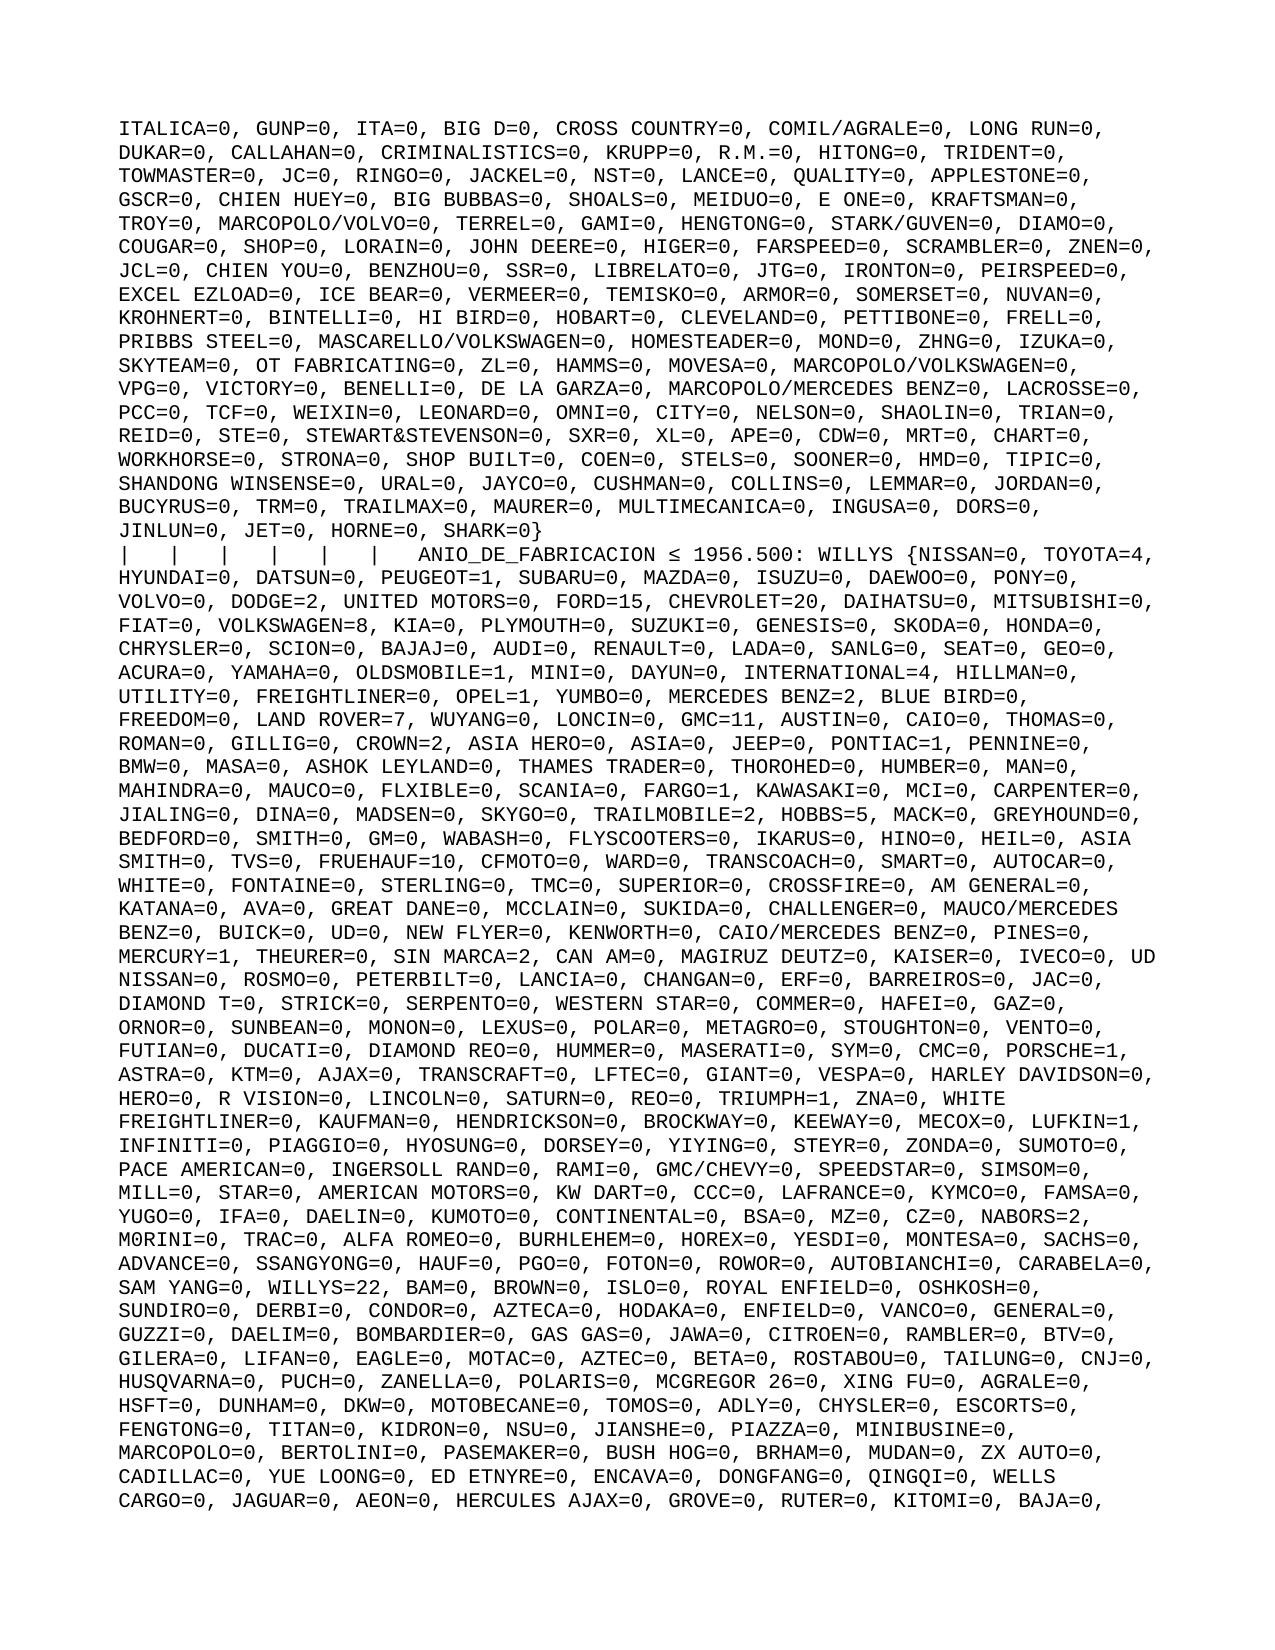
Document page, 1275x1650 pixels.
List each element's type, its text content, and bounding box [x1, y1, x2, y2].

text | | | | | | ANIO_DE_FABRICACION ≤ 1956.500: WILLYS {NISSAN=0, TOYOTA=4, HYUNDAI=0, DATSUN=0, PEUGEOT=1, SUBARU=0, MAZDA=0, ISUZU=0, DAEWOO=0, PONY=0, VOLVO=0, DODGE=2, UNITED MOTORS=0, FORD=15, CHEVROLET=20, DAIHATSU=0, MITSUBISHI=0, FIAT=0, VOLKSWAGEN=8, KIA=0, PLYMOUTH=0, SUZUKI=0, GENESIS=0, SKODA=0, HONDA=0, CHRYSLER=0, SCION=0, BAJAJ=0, AUDI=0, RENAULT=0, LADA=0, SANLG=0, SEAT=0, GEO=0, ACURA=0, YAMAHA=0, OLDSMOBILE=1, MINI=0, DAYUN=0, INTERNATIONAL=4, HILLMAN=0, UTILITY=0, FREIGHTLINER=0, OPEL=1, YUMBO=0, MERCEDES BENZ=2, BLUE BIRD=0, FREEDOM=0, LAND ROVER=7, WUYANG=0, LONCIN=0, GMC=11, AUSTIN=0, CAIO=0, THOMAS=0, ROMAN=0, GILLIG=0, CROWN=2, ASIA HERO=0, ASIA=0, JEEP=0, PONTIAC=1, PENNINE=0, BMW=0, MASA=0, ASHOK LEYLAND=0, THAMES TRADER=0, THOROHED=0, HUMBER=0, MAN=0, MAHINDRA=0, MAUCO=0, FLXIBLE=0, SCANIA=0, FARGO=1, KAWASAKI=0, MCI=0, CARPENTER=0, JIALING=0, DINA=0, MADSEN=0, SKYGO=0, TRAILMOBILE=2, HOBBS=5, MACK=0, GREYHOUND=0, BEDFORD=0, SMITH=0, GM=0, WABASH=0, FLYSCOOTERS=0, IKARUS=0, HINO=0, HEIL=0, ASIA SMITH=0, TVS=0, FRUEHAUF=10, CFMOTO=0, WARD=0, TRANSCOACH=0, SMART=0, AUTOCAR=0, WHITE=0, FONTAINE=0, STERLING=0, TMC=0, SUPERIOR=0, CROSSFIRE=0, AM GENERAL=0, KATANA=0, AVA=0, GREAT DANE=0, MCCLAIN=0, SUKIDA=0, CHALLENGER=0, MAUCO/MERCEDES BENZ=0, BUICK=0, UD=0, NEW FLYER=0, KENWORTH=0, CAIO/MERCEDES BENZ=0, PINES=0, MERCURY=1, THEURER=0, SIN MARCA=2, CAN AM=0, MAGIRUZ DEUTZ=0, KAISER=0, IVECO=0, UD NISSAN=0, ROSMO=0, PETERBILT=0, LANCIA=0, CHANGAN=0, ERF=0, BARREIROS=0, JAC=0, DIAMOND T=0, STRICK=0, SERPENTO=0, WESTERN STAR=0, COMMER=0, HAFEI=0, GAZ=0, ORNOR=0, SUNBEAN=0, MONON=0, LEXUS=0, POLAR=0, METAGRO=0, STOUGHTON=0, VENTO=0, FUTIAN=0, DUCATI=0, DIAMOND REO=0, HUMMER=0, MASERATI=0, SYM=0, CMC=0, PORSCHE=1, ASTRA=0, KTM=0, AJAX=0, TRANSCRAFT=0, LFTEC=0, GIANT=0, VESPA=0, HARLEY DAVIDSON=0, HERO=0, R VISION=0, LINCOLN=0, SATURN=0, REO=0, TRIUMPH=1, ZNA=0, WHITE FREIGHTLINER=0, KAUFMAN=0, HENDRICKSON=0, BROCKWAY=0, KEEWAY=0, MECOX=0, LUFKIN=1, INFINITI=0, PIAGGIO=0, HYOSUNG=0, DORSEY=0, YIYING=0, STEYR=0, ZONDA=0, SUMOTO=0, PACE AMERICAN=0, INGERSOLL RAND=0, RAMI=0, GMC/CHEVY=0, SPEEDSTAR=0, SIMSOM=0, MILL=0, STAR=0, AMERICAN MOTORS=0, KW DART=0, CCC=0, LAFRANCE=0, KYMCO=0, FAMSA=0, YUGO=0, IFA=0, DAELIN=0, KUMOTO=0, CONTINENTAL=0, BSA=0, MZ=0, CZ=0, NABORS=2, M0RINI=0, TRAC=0, ALFA ROMEO=0, BURHLEHEM=0, HOREX=0, YESDI=0, MONTESA=0, SACHS=0, ADVANCE=0, SSANGYONG=0, HAUF=0, PGO=0, FOTON=0, ROWOR=0, AUTOBIANCHI=0, CARABELA=0, SAM YANG=0, WILLYS=22, BAM=0, BROWN=0, ISLO=0, ROYAL ENFIELD=0, OSHKOSH=0, SUNDIRO=0, DERBI=0, CONDOR=0, AZTECA=0, HODAKA=0, ENFIELD=0, VANCO=0, GENERAL=0, GUZZI=0, DAELIM=0, BOMBARDIER=0, GAS GAS=0, JAWA=0, CITROEN=0, RAMBLER=0, BTV=0, GILERA=0, LIFAN=0, EAGLE=0, MOTAC=0, AZTEC=0, BETA=0, ROSTABOU=0, TAILUNG=0, CNJ=0, HUSQVARNA=0, PUCH=0, ZANELLA=0, POLARIS=0, MCGREGOR 26=0, XING FU=0, AGRALE=0, HSFT=0, DUNHAM=0, DKW=0, MOTOBECANE=0, TOMOS=0, ADLY=0, CHYSLER=0, ESCORTS=0, FENGTONG=0, TITAN=0, KIDRON=0, NSU=0, JIANSHE=0, PIAZZA=0, MINIBUSINE=0, MARCOPOLO=0, BERTOLINI=0, PASEMAKER=0, BUSH HOG=0, BRHAM=0, MUDAN=0, ZX AUTO=0, CADILLAC=0, YUE LOONG=0, ED ETNYRE=0, ENCAVA=0, DONGFANG=0, QINGQI=0, WELLS CARGO=0, JAGUAR=0, AEON=0, HERCULES AJAX=0, GROVE=0, RUTER=0, KITOMI=0, BAJA=0, [118, 544, 1157, 1513]
text ITALICA=0, GUNP=0, ITA=0, BIG D=0, CROSS COUNTRY=0, COMIL/AGRALE=0, LONG RUN=0, DUKAR=0, CALLAHAN=0, CRIMINALISTICS=0, KRUPP=0, R.M.=0, HITONG=0, TRIDENT=0, TOWMASTER=0, JC=0, RINGO=0, JACKEL=0, NST=0, LANCE=0, QUALITY=0, APPLESTONE=0, GSCR=0, CHIEN HUEY=0, BIG BUBBAS=0, SHOALS=0, MEIDUO=0, E ONE=0, KRAFTSMAN=0, TROY=0, MARCOPOLO/VOLVO=0, TERREL=0, GAMI=0, HENGTONG=0, STARK/GUVEN=0, DIAMO=0, COUGAR=0, SHOP=0, LORAIN=0, JOHN DEERE=0, HIGER=0, FARSPEED=0, SCRAMBLER=0, ZNEN=0, JCL=0, CHIEN YOU=0, BENZHOU=0, SSR=0, LIBRELATO=0, JTG=0, IRONTON=0, PEIRSPEED=0, EXCEL EZLOAD=0, ICE BEAR=0, VERMEER=0, TEMISKO=0, ARMOR=0, SOMERSET=0, NUVAN=0, KROHNERT=0, BINTELLI=0, HI BIRD=0, HOBART=0, CLEVELAND=0, PETTIBONE=0, FRELL=0, PRIBBS STEEL=0, MASCARELLO/VOLKSWAGEN=0, HOMESTEADER=0, MOND=0, ZHNG=0, IZUKA=0, SKYTEAM=0, OT FABRICATING=0, ZL=0, HAMMS=0, MOVESA=0, MARCOPOLO/VOLKSWAGEN=0, VPG=0, VICTORY=0, BENELLI=0, DE LA GARZA=0, MARCOPOLO/MERCEDES BENZ=0, LACROSSE=0, PCC=0, TCF=0, WEIXIN=0, LEONARD=0, OMNI=0, CITY=0, NELSON=0, SHAOLIN=0, TRIAN=0, REID=0, STE=0, STEWART&STEVENSON=0, SXR=0, XL=0, APE=0, CDW=0, MRT=0, CHART=0, WORKHORSE=0, STRONA=0, SHOP BUILT=0, COEN=0, STELS=0, SOONER=0, HMD=0, TIPIC=0, SHANDONG WINSENSE=0, URAL=0, JAYCO=0, CUSHMAN=0, COLLINS=0, LEMMAR=0, JORDAN=0, BUCYRUS=0, TRM=0, TRAILMAX=0, MAURER=0, MULTIMECANICA=0, INGUSA=0, DORS=0, JINLUN=0, JET=0, HORNE=0, SHARK=0} [118, 118, 1157, 544]
